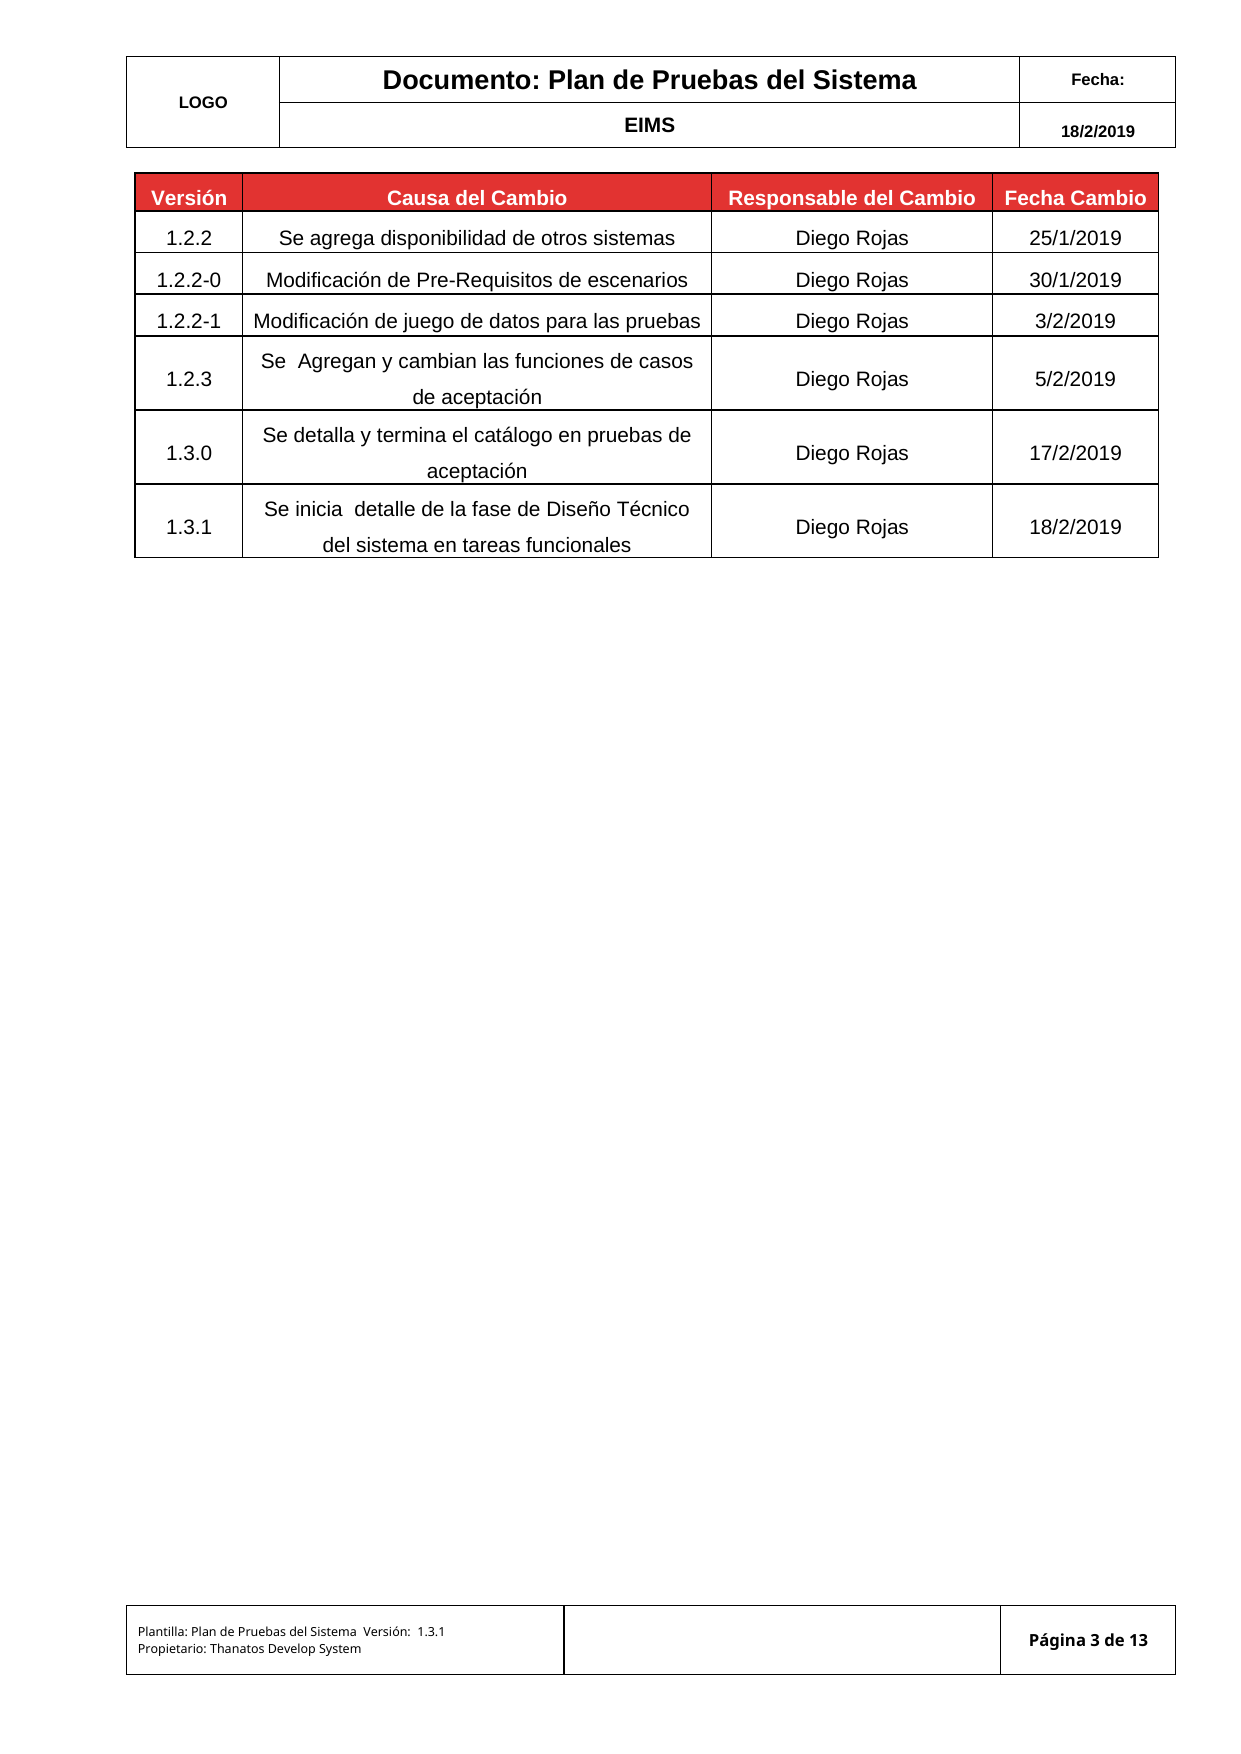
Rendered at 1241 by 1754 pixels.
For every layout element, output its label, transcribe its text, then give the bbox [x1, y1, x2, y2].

table_cell 5/2/2019 [993, 337, 1158, 409]
table_cell Diego Rojas [712, 337, 992, 409]
table_cell 1.3.1 [136, 485, 242, 557]
table_cell 1.2.3 [136, 337, 242, 409]
table_cell 1.3.0 [136, 411, 242, 483]
table_cell 17/2/2019 [993, 411, 1158, 483]
table_cell Se Agregan y cambian las funciones de casos de aceptación [243, 337, 711, 409]
table_cell Modificación de Pre-Requisitos de escenarios [243, 253, 711, 293]
table_cell Diego Rojas [712, 212, 992, 252]
table_cell Diego Rojas [712, 485, 992, 557]
table_cell Se detalla y termina el catálogo en pruebas de aceptación [243, 411, 711, 483]
table_cell 18/2/2019 [993, 485, 1158, 557]
table_cell Se agrega disponibilidad de otros sistemas [243, 212, 711, 252]
table_cell Modificación de juego de datos para las pruebas [243, 295, 711, 335]
table_cell 3/2/2019 [993, 295, 1158, 335]
table_cell 25/1/2019 [993, 212, 1158, 252]
table_cell 1.2.2-1 [136, 295, 242, 335]
table_header Responsable del Cambio [712, 174, 992, 210]
table_cell Se inicia detalle de la fase de Diseño Técnico del sistema en tareas funcionales [243, 485, 711, 557]
table_header Causa del Cambio [243, 174, 711, 210]
table_header Versión [136, 174, 242, 210]
table_cell Diego Rojas [712, 411, 992, 483]
table_cell Diego Rojas [712, 295, 992, 335]
table_cell 1.2.2 [136, 212, 242, 252]
table_cell Diego Rojas [712, 253, 992, 293]
table_cell 1.2.2-0 [136, 253, 242, 293]
table_cell 30/1/2019 [993, 253, 1158, 293]
table_header Fecha Cambio [993, 174, 1158, 210]
